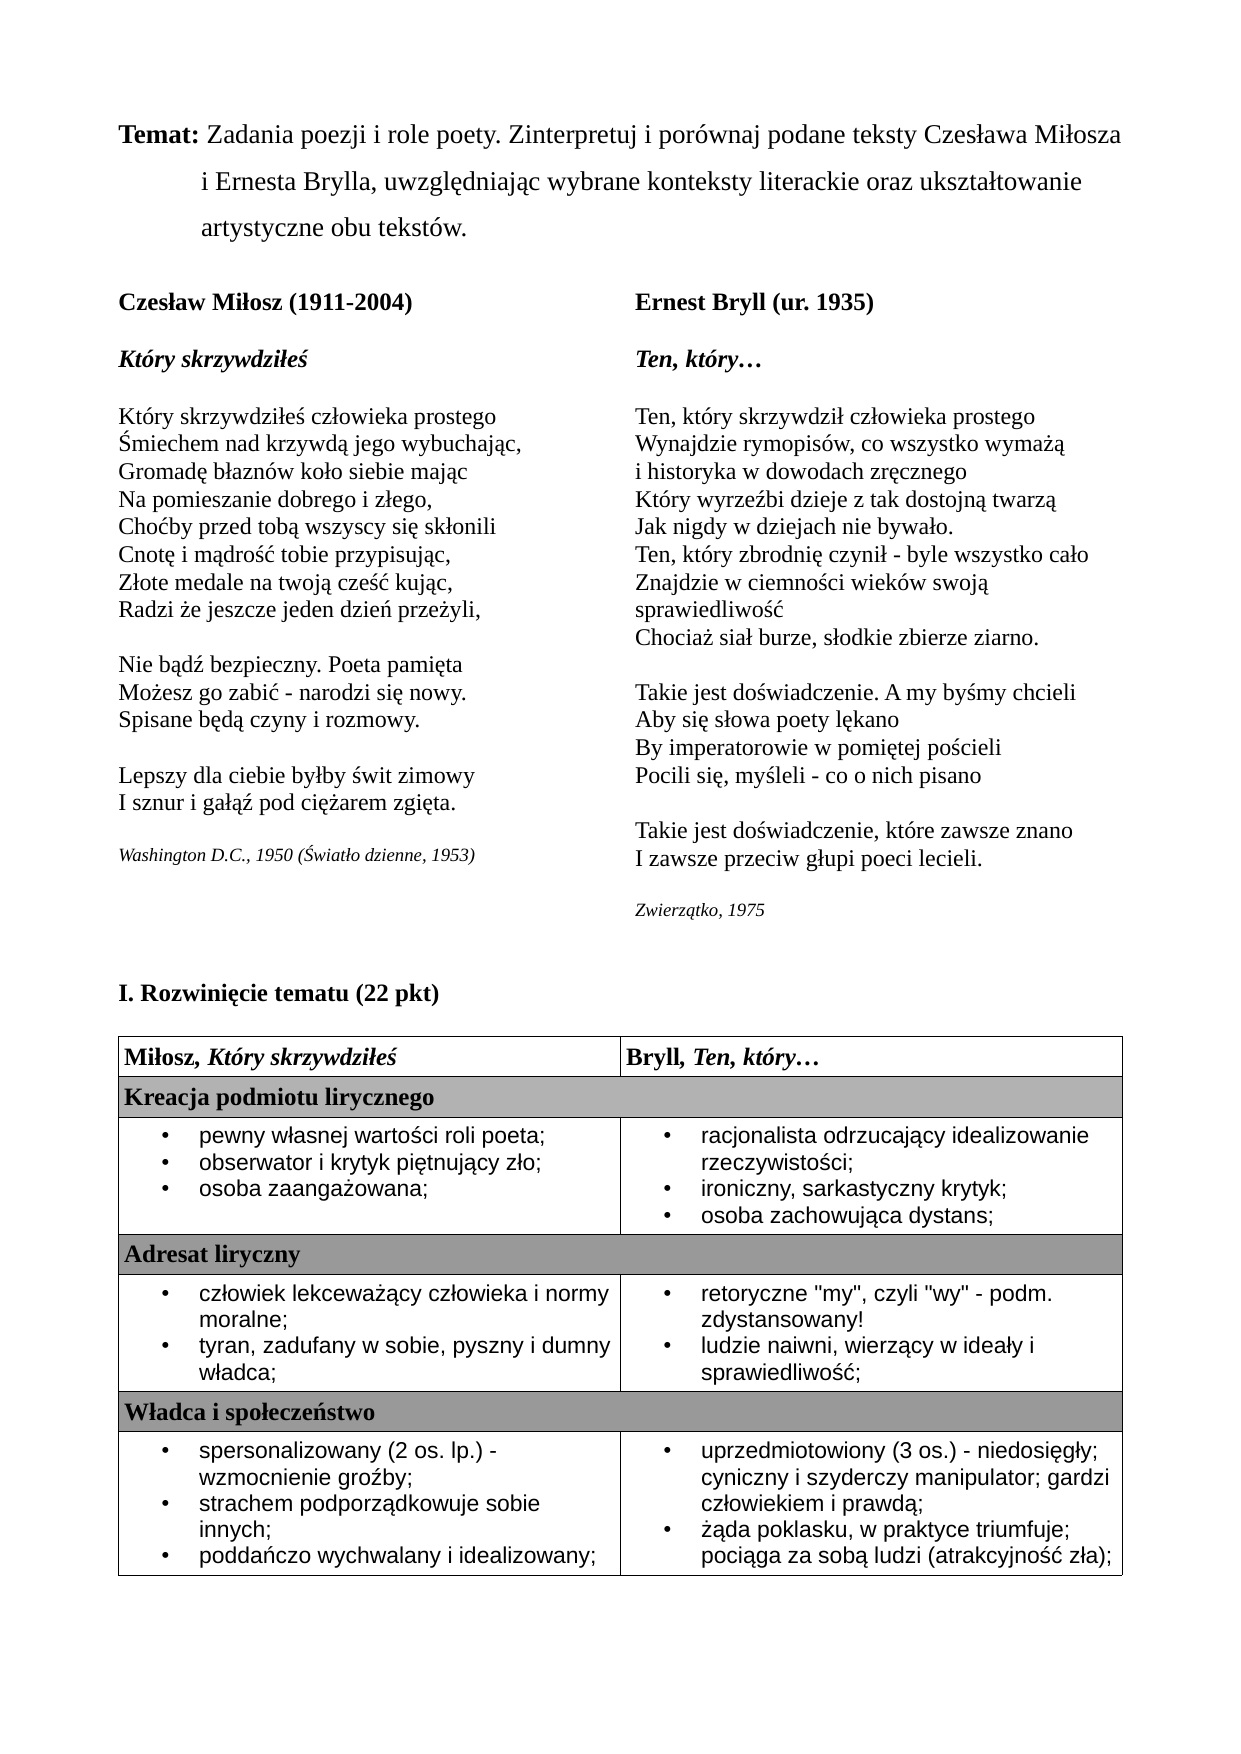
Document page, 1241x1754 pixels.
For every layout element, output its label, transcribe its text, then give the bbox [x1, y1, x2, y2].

text Cnotę i mądrość tobie przypisując, [118, 540, 605, 567]
text I. Rozwinięcie tematu (22 pkt) [118, 978, 1122, 1007]
text Choćby przed tobą wszyscy się skłonili [118, 512, 605, 540]
text Ten, który skrzywdził człowieka prostego [635, 402, 1122, 429]
text Chociaż siał burze, słodkie zbierze ziarno. [635, 623, 1122, 650]
text Ten, który… [635, 344, 1122, 373]
text Lepszy dla ciebie byłby świt zimowy [118, 761, 605, 788]
text Radzi że jeszcze jeden dzień przeżyli, [118, 595, 605, 623]
table_cell retoryczne "my", czyli "wy" - podm. zdystansowany! ludzie naiwni, wierzący w ideały i sprawiedliwość; [621, 1275, 1122, 1391]
text Takie jest doświadczenie, które zawsze znano [635, 816, 1122, 843]
text Takie jest doświadczenie. A my byśmy chcieli [635, 678, 1122, 706]
text Czesław Miłosz (1911-2004) [118, 287, 605, 316]
table_cell Władca i społeczeństwo [119, 1392, 1122, 1431]
text Aby się słowa poety lękano [635, 706, 1122, 733]
text Spisane będą czyny i rozmowy. [118, 706, 605, 733]
text I sznur i gałąź pod ciężarem zgięta. [118, 788, 605, 816]
text Możesz go zabić - narodzi się nowy. [118, 678, 605, 706]
text Ten, który zbrodnię czynił - byle wszystko cało [635, 540, 1122, 567]
text Wynajdzie rymopisów, co wszystko wymażą [635, 429, 1122, 457]
text Pocili się, myśleli - co o nich pisano [635, 761, 1122, 788]
text Złote medale na twoją cześć kując, [118, 567, 605, 595]
table_cell Adresat liryczny [119, 1235, 1122, 1274]
text Zwierzątko, 1975 [635, 899, 1122, 920]
text Na pomieszanie dobrego i złego, [118, 485, 605, 512]
table_header Bryll, Ten, który… [621, 1037, 1122, 1076]
table_cell człowiek lekceważący człowieka i normy moralne; tyran, zadufany w sobie, pyszny i dumny władca; [119, 1275, 620, 1391]
table_cell pewny własnej wartości roli poeta; obserwator i krytyk piętnujący zło; osoba zaangażowana; [119, 1118, 620, 1234]
table_cell Kreacja podmiotu lirycznego [119, 1077, 1122, 1117]
text Washington D.C., 1950 (Światło dzienne, 1953) [118, 843, 605, 865]
text Śmiechem nad krzywdą jego wybuchając, [118, 429, 605, 457]
text Nie bądź bezpieczny. Poeta pamięta [118, 650, 605, 678]
text Jak nigdy w dziejach nie bywało. [635, 512, 1122, 540]
text Ernest Bryll (ur. 1935) [635, 287, 1122, 316]
text Temat: Zadania poezji i role poety. Zinterpretuj i porównaj podane teksty Czesława Miłosza i Ernesta Brylla, uwzględniając wybrane konteksty literackie oraz ukształtowanie artystyczne obu tekstów. [118, 118, 1122, 243]
text Gromadę błaznów koło siebie mając [118, 457, 605, 485]
text Znajdzie w ciemności wieków swoją sprawiedliwość [635, 567, 1122, 623]
table_cell uprzedmiotowiony (3 os.) - niedosięgły; cyniczny i szyderczy manipulator; gardzi człowiekiem i prawdą; żąda poklasku, w praktyce triumfuje; pociąga za sobą ludzi (atrakcyjność zła); [621, 1432, 1122, 1574]
text Który skrzywdziłeś człowieka prostego [118, 402, 605, 429]
table_cell racjonalista odrzucający idealizowanie rzeczywistości; ironiczny, sarkastyczny krytyk; osoba zachowująca dystans; [621, 1118, 1122, 1234]
text i historyka w dowodach zręcznego [635, 457, 1122, 485]
text Który skrzywdziłeś [118, 344, 605, 373]
text Który wyrzeźbi dzieje z tak dostojną twarzą [635, 485, 1122, 512]
text I zawsze przeciw głupi poeci lecieli. [635, 843, 1122, 871]
text By imperatorowie w pomiętej pościeli [635, 733, 1122, 761]
table_header Miłosz, Który skrzywdziłeś [119, 1037, 620, 1076]
table_cell spersonalizowany (2 os. lp.) - wzmocnienie groźby; strachem podporządkowuje sobie innych; poddańczo wychwalany i idealizowany; [119, 1432, 620, 1574]
